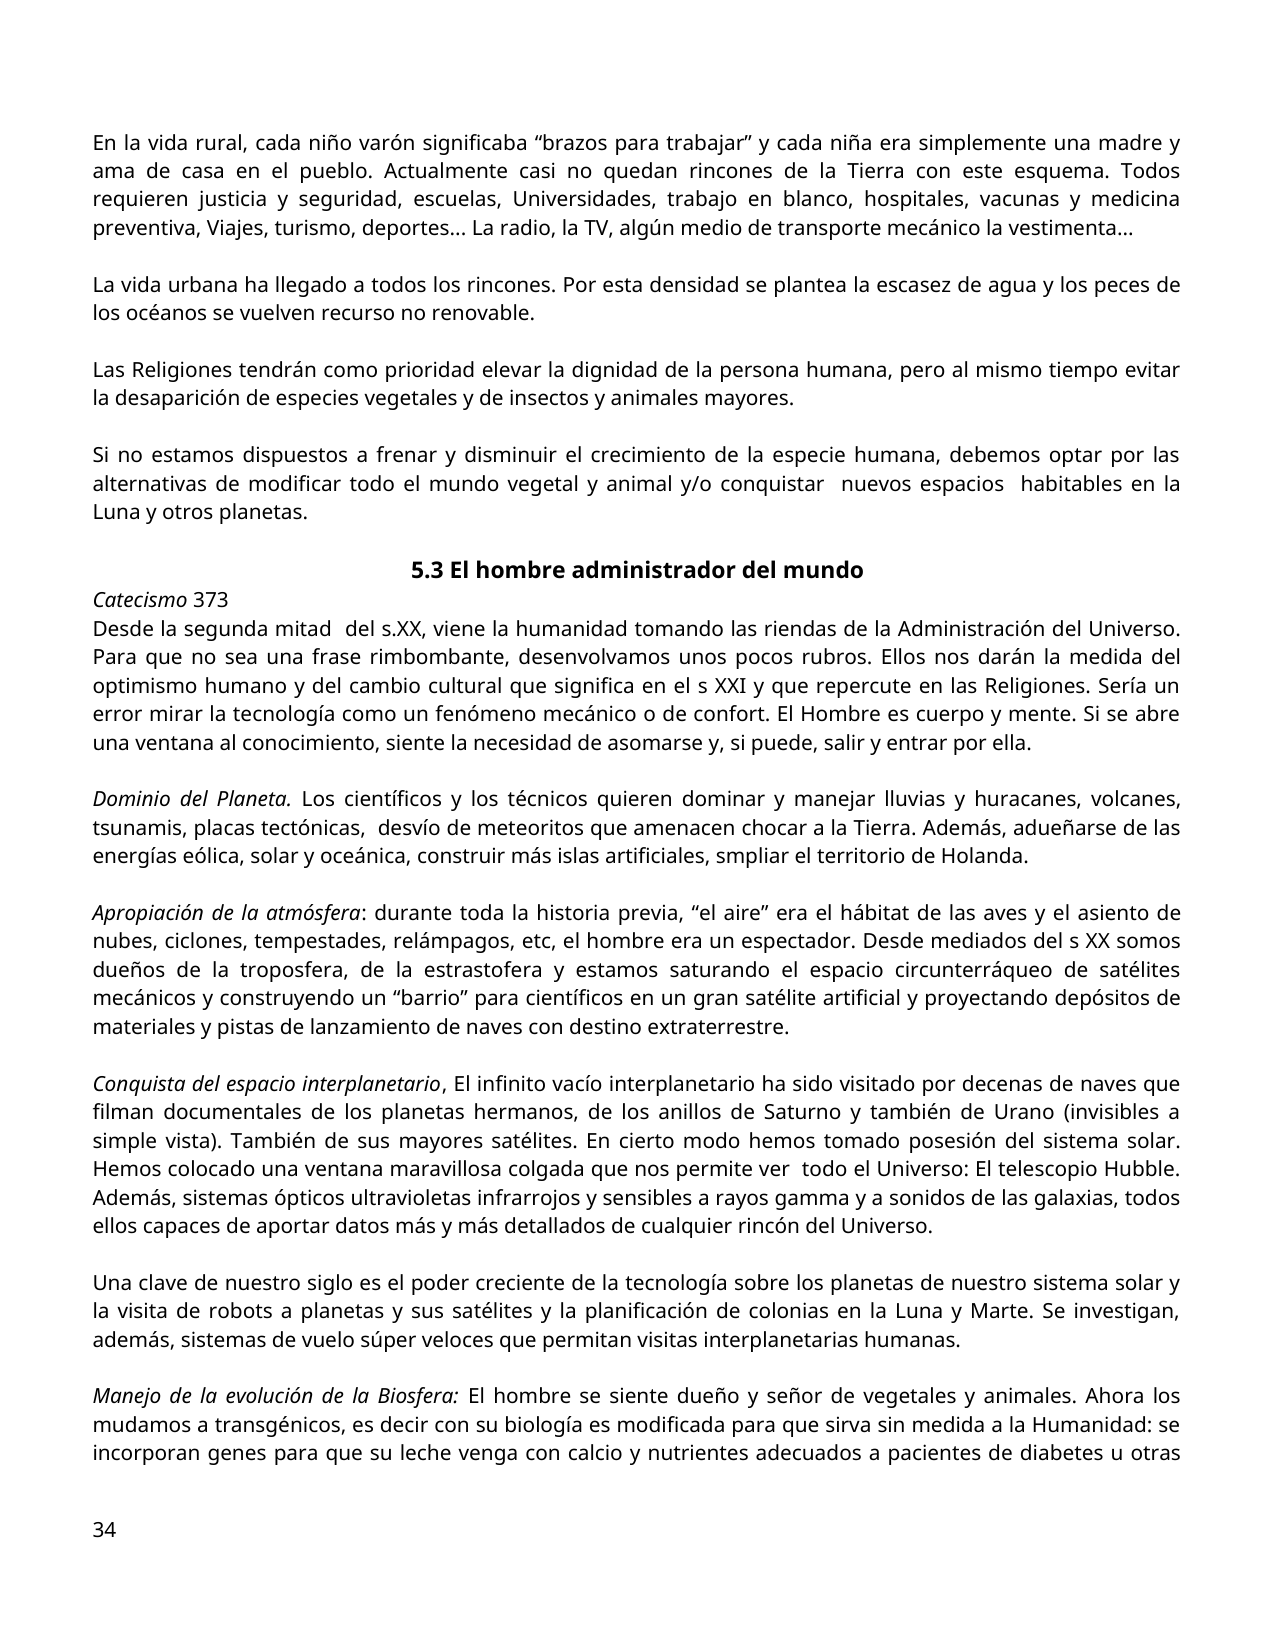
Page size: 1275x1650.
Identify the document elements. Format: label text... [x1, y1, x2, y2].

text Manejo de la evolución de la Biosfera: El hombre se siente dueño y señor de vegetales y animales. Ahora los mudamos a transgénicos, es decir con su biología es modificada para que sirva sin medida a la Humanidad: se incorporan genes para que su leche venga con calcio y nutrientes adecuados a pacientes de diabetes u otras [92, 1382, 1182, 1467]
text Desde la segunda mitad del s.XX, viene la humanidad tomando las riendas de la Administración del Universo. Para que no sea una frase rimbombante, desenvolvamos unos pocos rubros. Ellos nos darán la medida del optimismo humano y del cambio cultural que significa en el s XXI y que repercute en las Religiones. Sería un error mirar la tecnología como un fenómeno mecánico o de confort. El Hombre es cuerpo y mente. Si se abre una ventana al conocimiento, siente la necesidad de asomarse y, si puede, salir y entrar por ella. [92, 614, 1182, 756]
text Apropiación de la atmósfera: durante toda la historia previa, “el aire” era el hábitat de las aves y el asiento de nubes, ciclones, tempestades, relámpagos, etc, el hombre era un espectador. Desde mediados del s XX somos dueños de la troposfera, de la estrastofera y estamos saturando el espacio circunterráqueo de satélites mecánicos y construyendo un “barrio” para científicos en un gran satélite artificial y proyectando depósitos de materiales y pistas de lanzamiento de naves con destino extraterrestre. [92, 898, 1182, 1040]
text Si no estamos dispuestos a frenar y disminuir el crecimiento de la especie humana, debemos optar por las alternativas de modificar todo el mundo vegetal y animal y/o conquistar nuevos espacios habitables en la Luna y otros planetas. [92, 440, 1182, 526]
text Una clave de nuestro siglo es el poder creciente de la tecnología sobre los planetas de nuestro sistema solar y la visita de robots a planetas y sus satélites y la planificación de colonias en la Luna y Marte. Se investigan, además, sistemas de vuelo súper veloces que permitan visitas interplanetarias humanas. [92, 1268, 1182, 1353]
text Catecismo 373 [92, 585, 1182, 614]
text Conquista del espacio interplanetario, El infinito vacío interplanetario ha sido visitado por decenas de naves que filman documentales de los planetas hermanos, de los anillos de Saturno y también de Urano (invisibles a simple vista). También de sus mayores satélites. En cierto modo hemos tomado posesión del sistema solar. Hemos colocado una ventana maravillosa colgada que nos permite ver todo el Universo: El telescopio Hubble. Además, sistemas ópticos ultravioletas infrarrojos y sensibles a rayos gamma y a sonidos de las galaxias, todos ellos capaces de aportar datos más y más detallados de cualquier rincón del Universo. [92, 1069, 1182, 1239]
text Las Religiones tendrán como prioridad elevar la dignidad de la persona humana, pero al mismo tiempo evitar la desaparición de especies vegetales y de insectos y animales mayores. [92, 355, 1182, 412]
subtitle 5.3 El hombre administrador del mundo [269, 554, 1005, 585]
text La vida urbana ha llegado a todos los rincones. Por esta densidad se plantea la escasez de agua y los peces de los océanos se vuelven recurso no renovable. [92, 270, 1182, 327]
text En la vida rural, cada niño varón significaba “brazos para trabajar” y cada niña era simplemente una madre y ama de casa en el pueblo. Actualmente casi no quedan rincones de la Tierra con este esquema. Todos requieren justicia y seguridad, escuelas, Universidades, trabajo en blanco, hospitales, vacunas y medicina preventiva, Viajes, turismo, deportes... La radio, la TV, algún medio de transporte mecánico la vestimenta... [92, 128, 1182, 241]
text Dominio del Planeta. Los científicos y los técnicos quieren dominar y manejar lluvias y huracanes, volcanes, tsunamis, placas tectónicas, desvío de meteoritos que amenacen chocar a la Tierra. Además, adueñarse de las energías eólica, solar y oceánica, construir más islas artificiales, smpliar el territorio de Holanda. [92, 784, 1182, 870]
